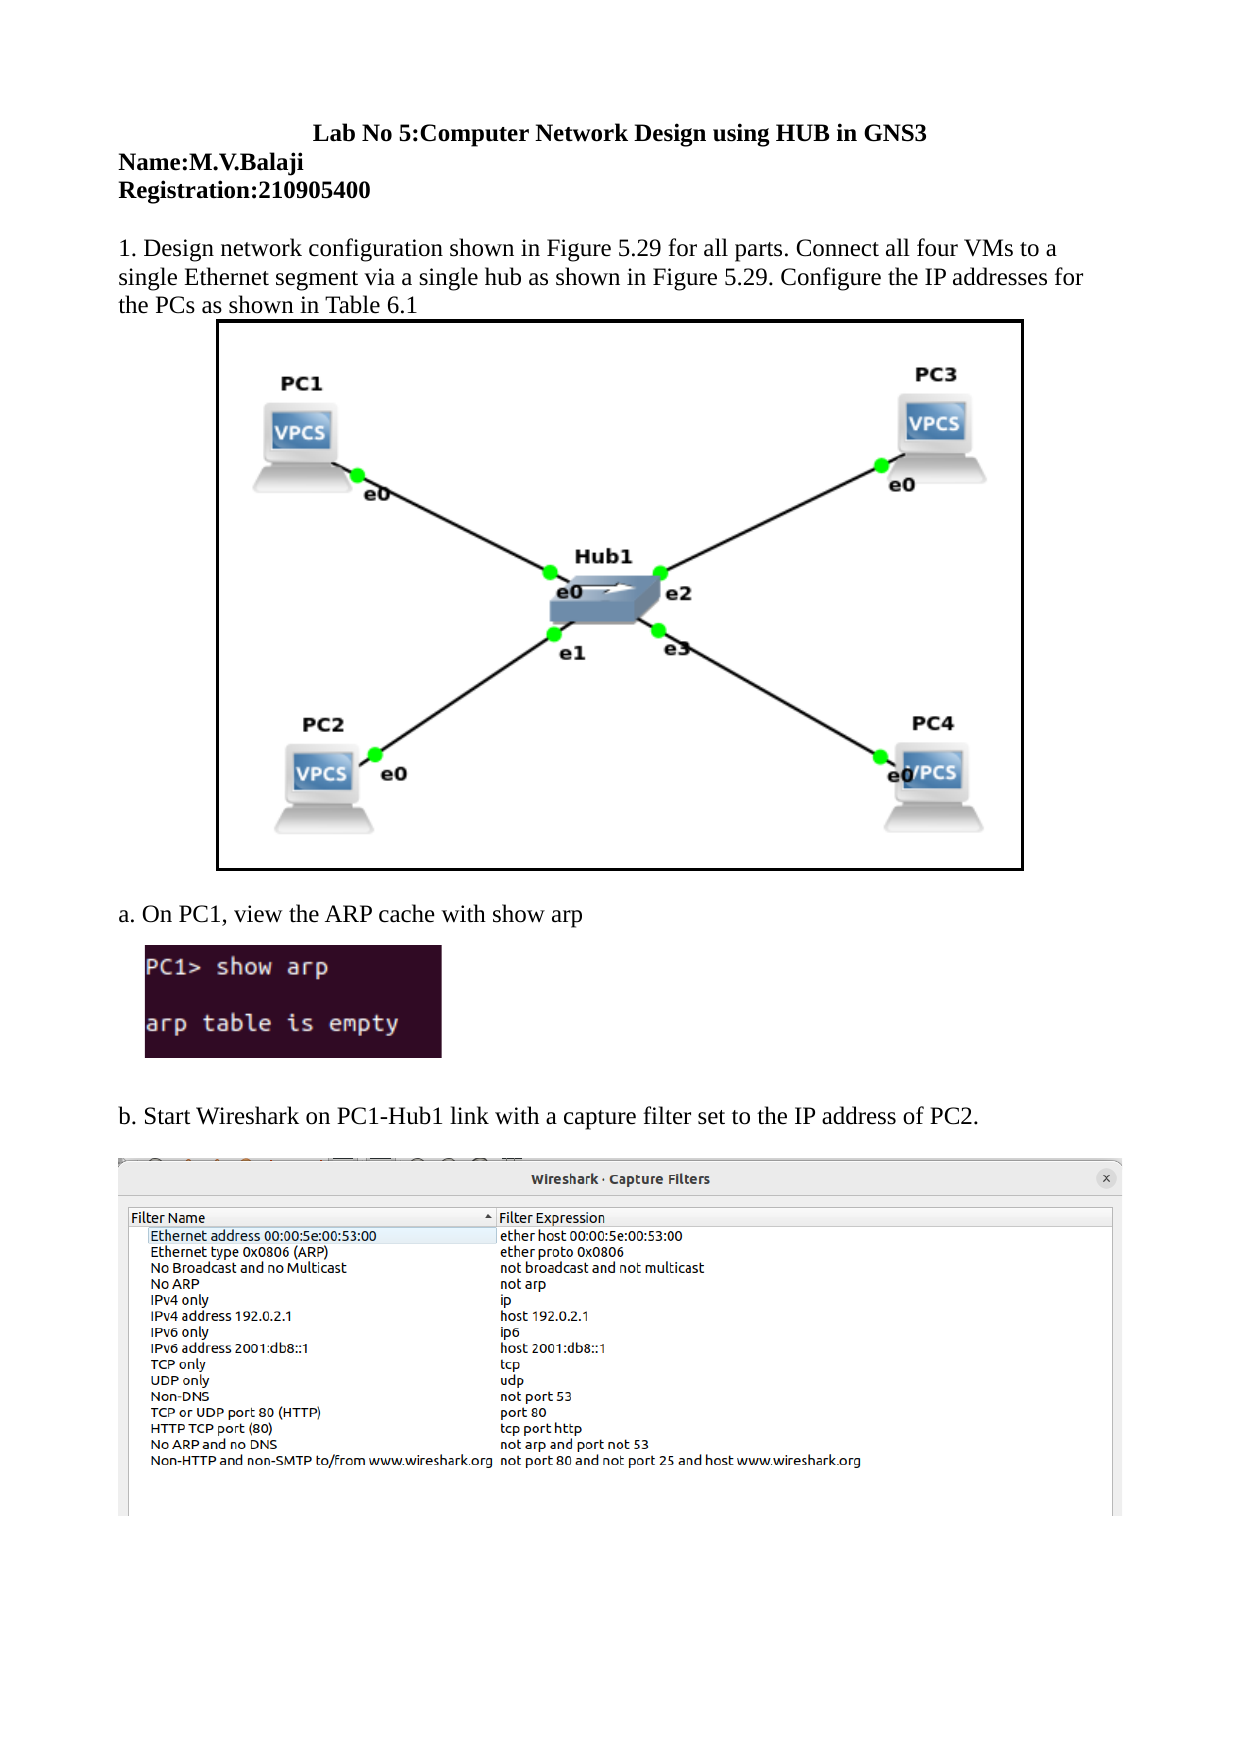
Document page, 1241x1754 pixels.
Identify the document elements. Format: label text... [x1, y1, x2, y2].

text 1. Design network configuration shown in Figure 5.29 for all parts. Connect all four VMs to a [118, 233, 1122, 262]
picture [222, 325, 1018, 865]
picture [118, 1158, 1123, 1516]
text Name:M.V.Balaji [118, 147, 1122, 176]
text Lab No 5:Computer Network Design using HUB in GNS3 [118, 118, 1122, 147]
picture [144, 945, 442, 1058]
text b. Start Wireshark on PC1-Hub1 link with a capture filter set to the IP address of PC2. [118, 1101, 1122, 1129]
text Registration:210905400 [118, 176, 1122, 204]
text the PCs as shown in Table 6.1 [118, 291, 1122, 319]
text a. On PC1, view the ARP cache with show arp [118, 899, 1122, 928]
text single Ethernet segment via a single hub as shown in Figure 5.29. Configure the IP addresses for [118, 262, 1122, 291]
